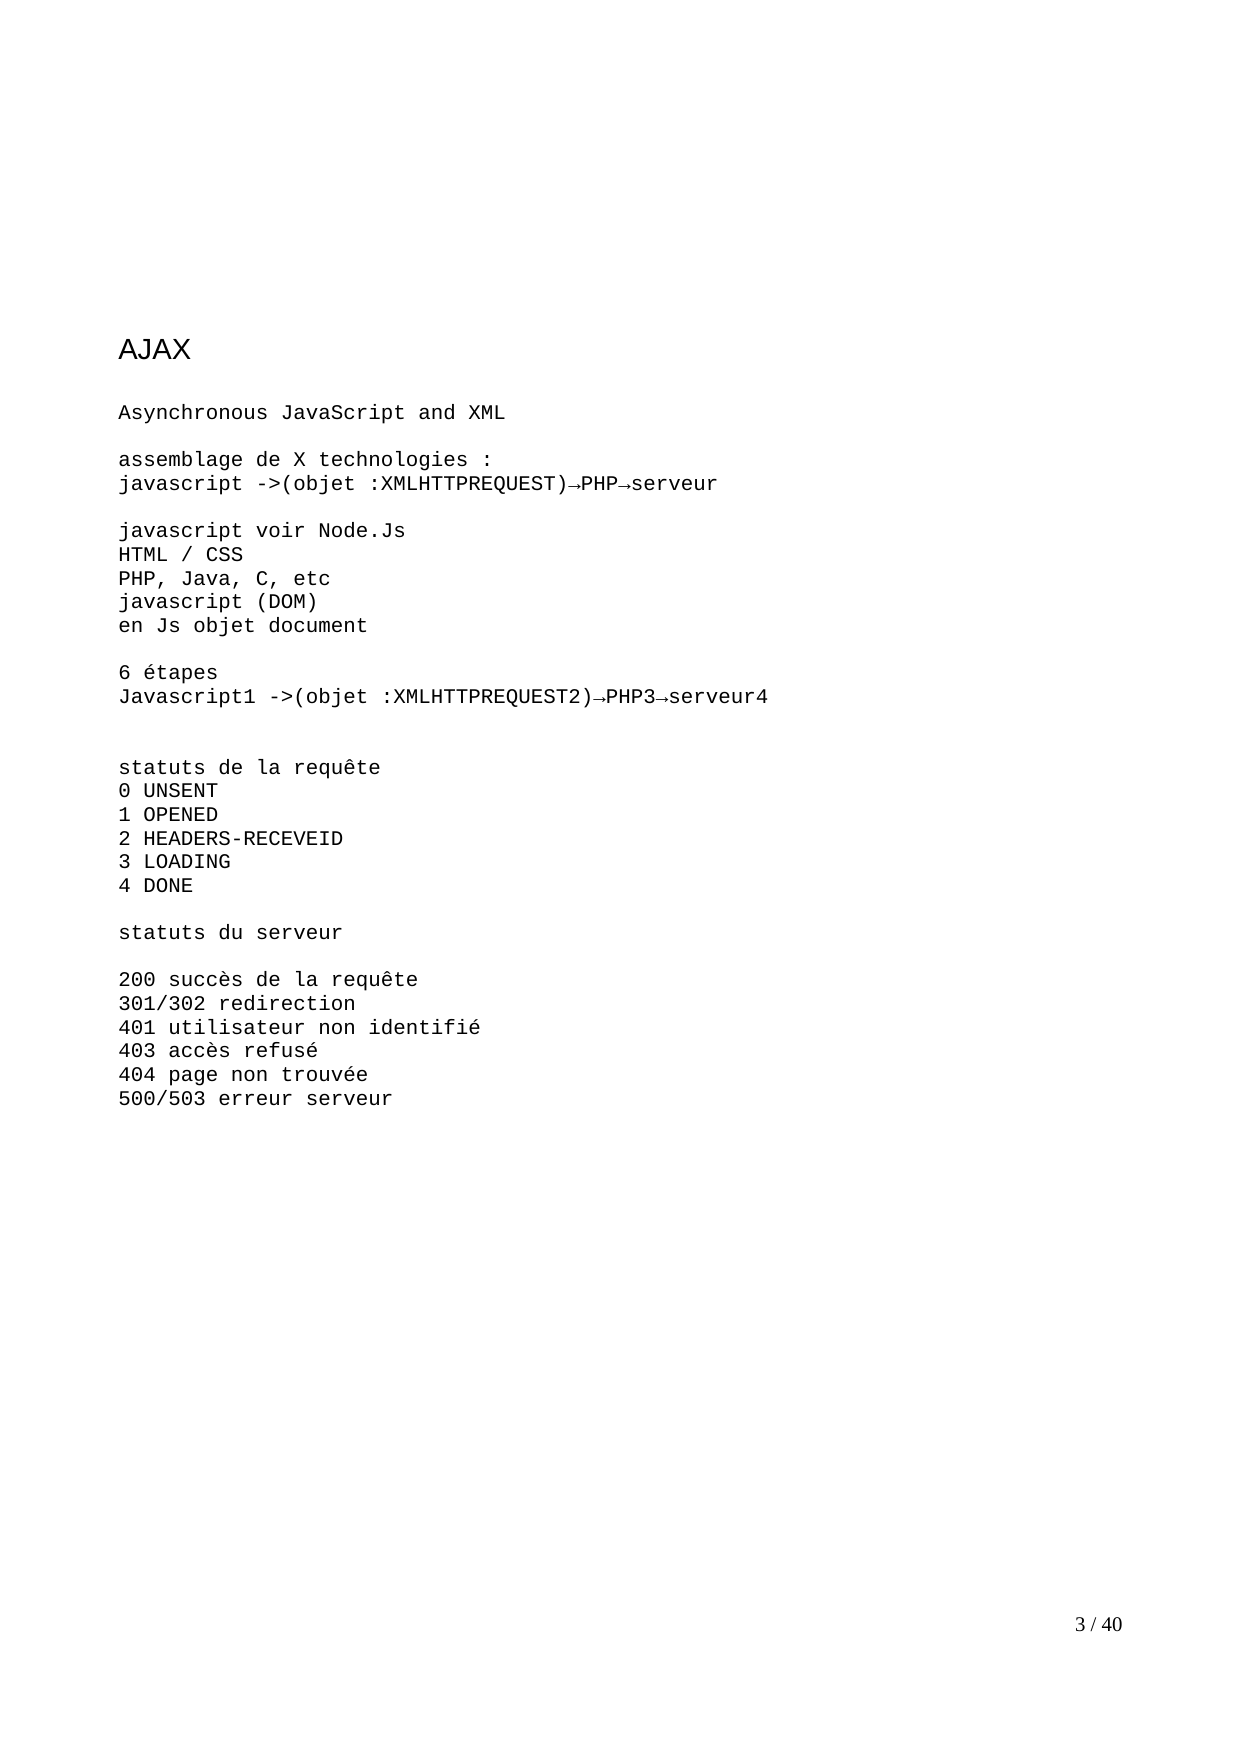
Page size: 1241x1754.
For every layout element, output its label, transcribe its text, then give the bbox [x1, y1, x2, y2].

text 6 étapes [118, 662, 1122, 686]
text javascript ->(objet :XMLHTTPREQUEST)→PHP→serveur [118, 473, 1122, 497]
text Javascript1 ->(objet :XMLHTTPREQUEST2)→PHP3→serveur4 [118, 686, 1122, 709]
text assemblage de X technologies : [118, 449, 1122, 473]
text HTML / CSS [118, 544, 1122, 567]
subtitle AJAX [118, 332, 1122, 366]
text en Js objet document [118, 615, 1122, 638]
text 301/302 redirection [118, 993, 1122, 1017]
text javascript (DOM) [118, 591, 1122, 615]
text 500/503 erreur serveur [118, 1088, 1122, 1111]
text 2 HEADERS-RECEVEID [118, 828, 1122, 851]
text 1 OPENED [118, 804, 1122, 828]
text 0 UNSENT [118, 780, 1122, 804]
text PHP, Java, C, etc [118, 567, 1122, 591]
text 3 LOADING [118, 851, 1122, 875]
text statuts de la requête [118, 757, 1122, 780]
text 404 page non trouvée [118, 1064, 1122, 1088]
text 200 succès de la requête [118, 969, 1122, 993]
text 4 DONE [118, 875, 1122, 898]
text javascript voir Node.Js [118, 520, 1122, 544]
text statuts du serveur [118, 922, 1122, 946]
text 401 utilisateur non identifié [118, 1017, 1122, 1040]
text Asynchronous JavaScript and XML [118, 402, 1122, 426]
text 403 accès refusé [118, 1040, 1122, 1064]
